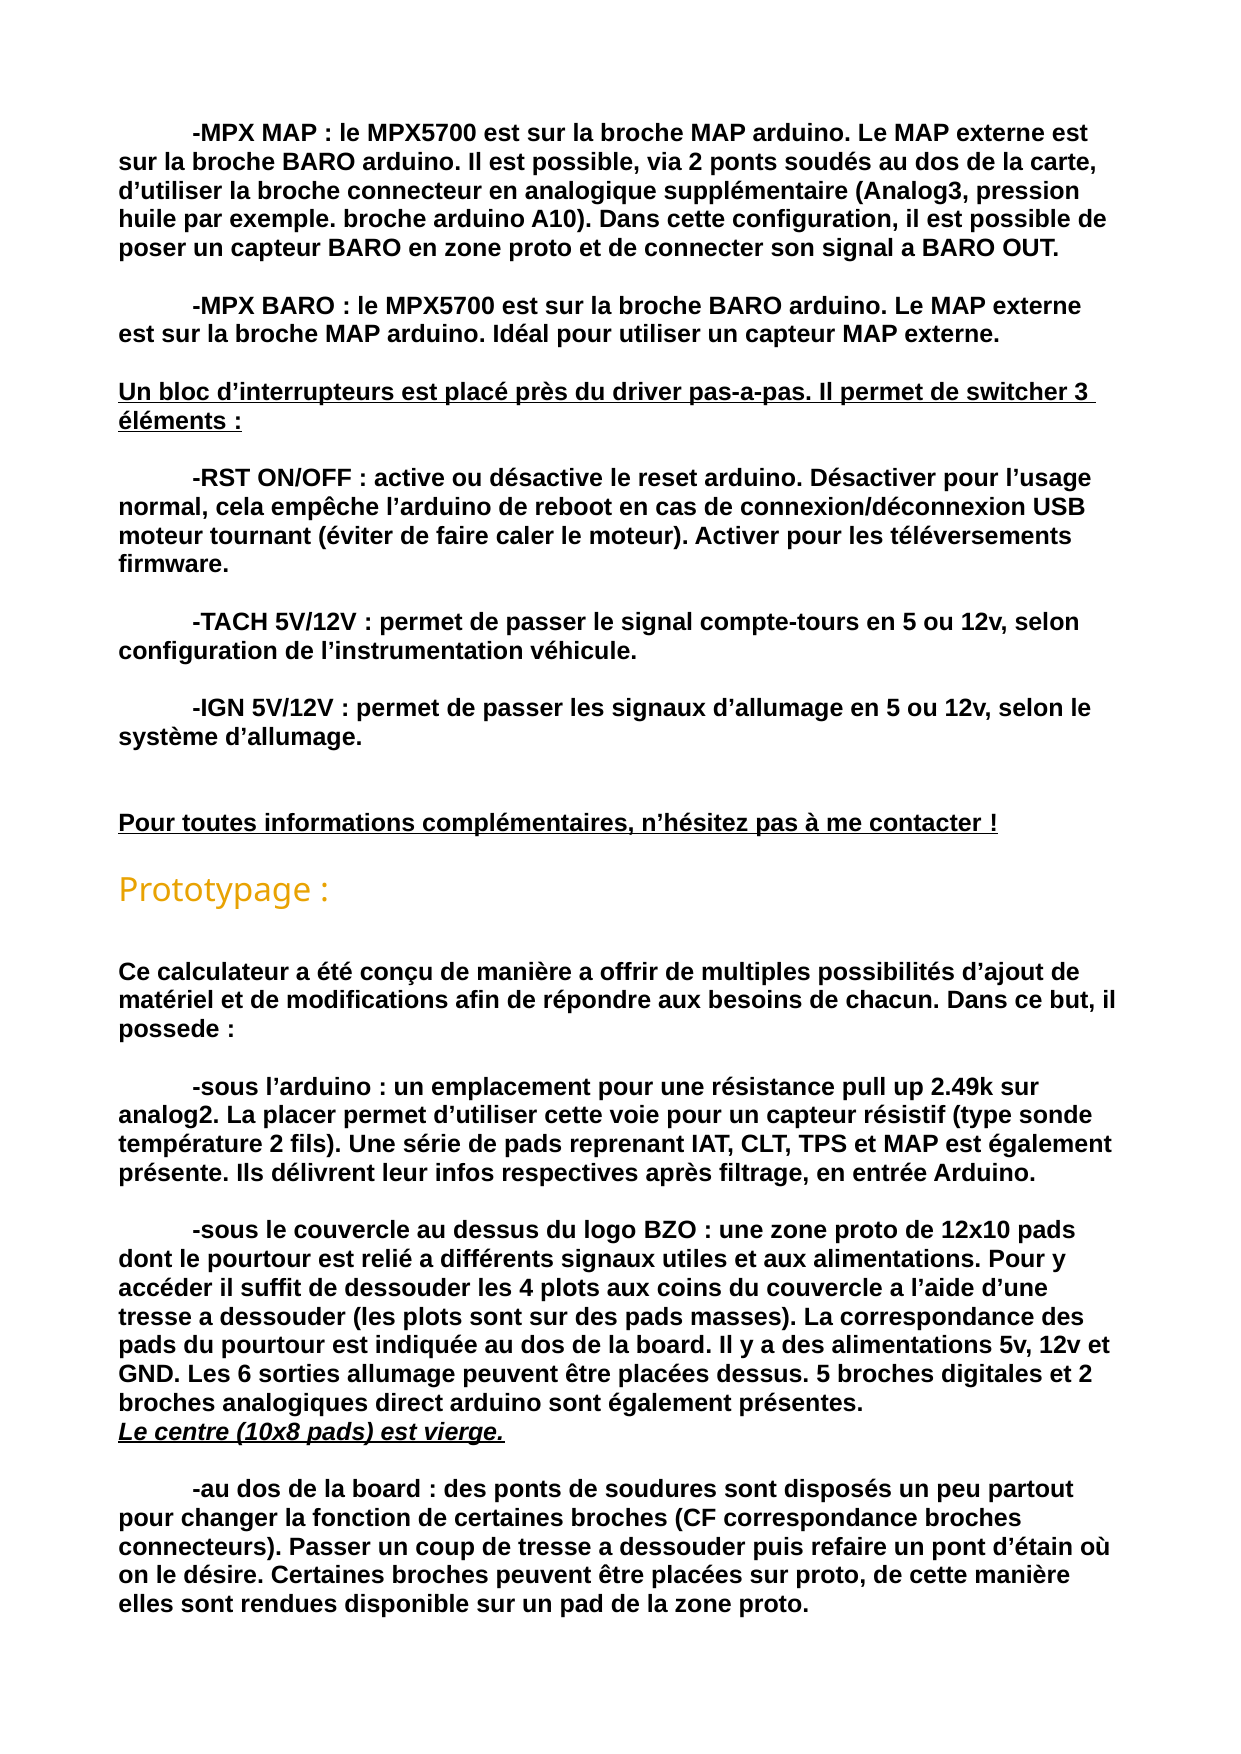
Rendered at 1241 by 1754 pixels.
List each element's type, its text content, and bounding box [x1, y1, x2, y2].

text Un bloc d’interrupteurs est placé près du driver pas-a-pas. Il permet de switcher 3 éléments : [118, 377, 1122, 434]
text -TACH 5V/12V : permet de passer le signal compte-tours en 5 ou 12v, selon configuration de l’instrumentation véhicule. [118, 607, 1122, 664]
text Pour toutes informations complémentaires, n’hésitez pas à me contacter ! [118, 808, 1122, 837]
text -MPX BARO : le MPX5700 est sur la broche BARO arduino. Le MAP externe est sur la broche MAP arduino. Idéal pour utiliser un capteur MAP externe. [118, 291, 1122, 348]
text -au dos de la board : des ponts de soudures sont disposés un peu partout pour changer la fonction de certaines broches (CF correspondance broches connecteurs). Passer un coup de tresse a dessouder puis refaire un pont d’étain où on le désire. Certaines broches peuvent être placées sur proto, de cette manière elles sont rendues disponible sur un pad de la zone proto. [118, 1474, 1122, 1618]
text Prototypage : [118, 866, 1122, 911]
text Le centre (10x8 pads) est vierge. [118, 1416, 1122, 1445]
text Ce calculateur a été conçu de manière a offrir de multiples possibilités d’ajout de matériel et de modifications afin de répondre aux besoins de chacun. Dans ce but, il possede : [118, 956, 1122, 1043]
text -RST ON/OFF : active ou désactive le reset arduino. Désactiver pour l’usage normal, cela empêche l’arduino de reboot en cas de connexion/déconnexion USB moteur tournant (éviter de faire caler le moteur). Activer pour les téléversements firmware. [118, 463, 1122, 578]
text -IGN 5V/12V : permet de passer les signaux d’allumage en 5 ou 12v, selon le système d’allumage. [118, 693, 1122, 751]
text -sous l’arduino : un emplacement pour une résistance pull up 2.49k sur analog2. La placer permet d’utiliser cette voie pour un capteur résistif (type sonde température 2 fils). Une série de pads reprenant IAT, CLT, TPS et MAP est également présente. Ils délivrent leur infos respectives après filtrage, en entrée Arduino. [118, 1071, 1122, 1186]
text -MPX MAP : le MPX5700 est sur la broche MAP arduino. Le MAP externe est sur la broche BARO arduino. Il est possible, via 2 ponts soudés au dos de la carte, d’utiliser la broche connecteur en analogique supplémentaire (Analog3, pression huile par exemple. broche arduino A10). Dans cette configuration, il est possible de poser un capteur BARO en zone proto et de connecter son signal a BARO OUT. [118, 118, 1122, 262]
text -sous le couvercle au dessus du logo BZO : une zone proto de 12x10 pads dont le pourtour est relié a différents signaux utiles et aux alimentations. Pour y accéder il suffit de dessouder les 4 plots aux coins du couvercle a l’aide d’une tresse a dessouder (les plots sont sur des pads masses). La correspondance des pads du pourtour est indiquée au dos de la board. Il y a des alimentations 5v, 12v et GND. Les 6 sorties allumage peuvent être placées dessus. 5 broches digitales et 2 broches analogiques direct arduino sont également présentes. [118, 1215, 1122, 1416]
